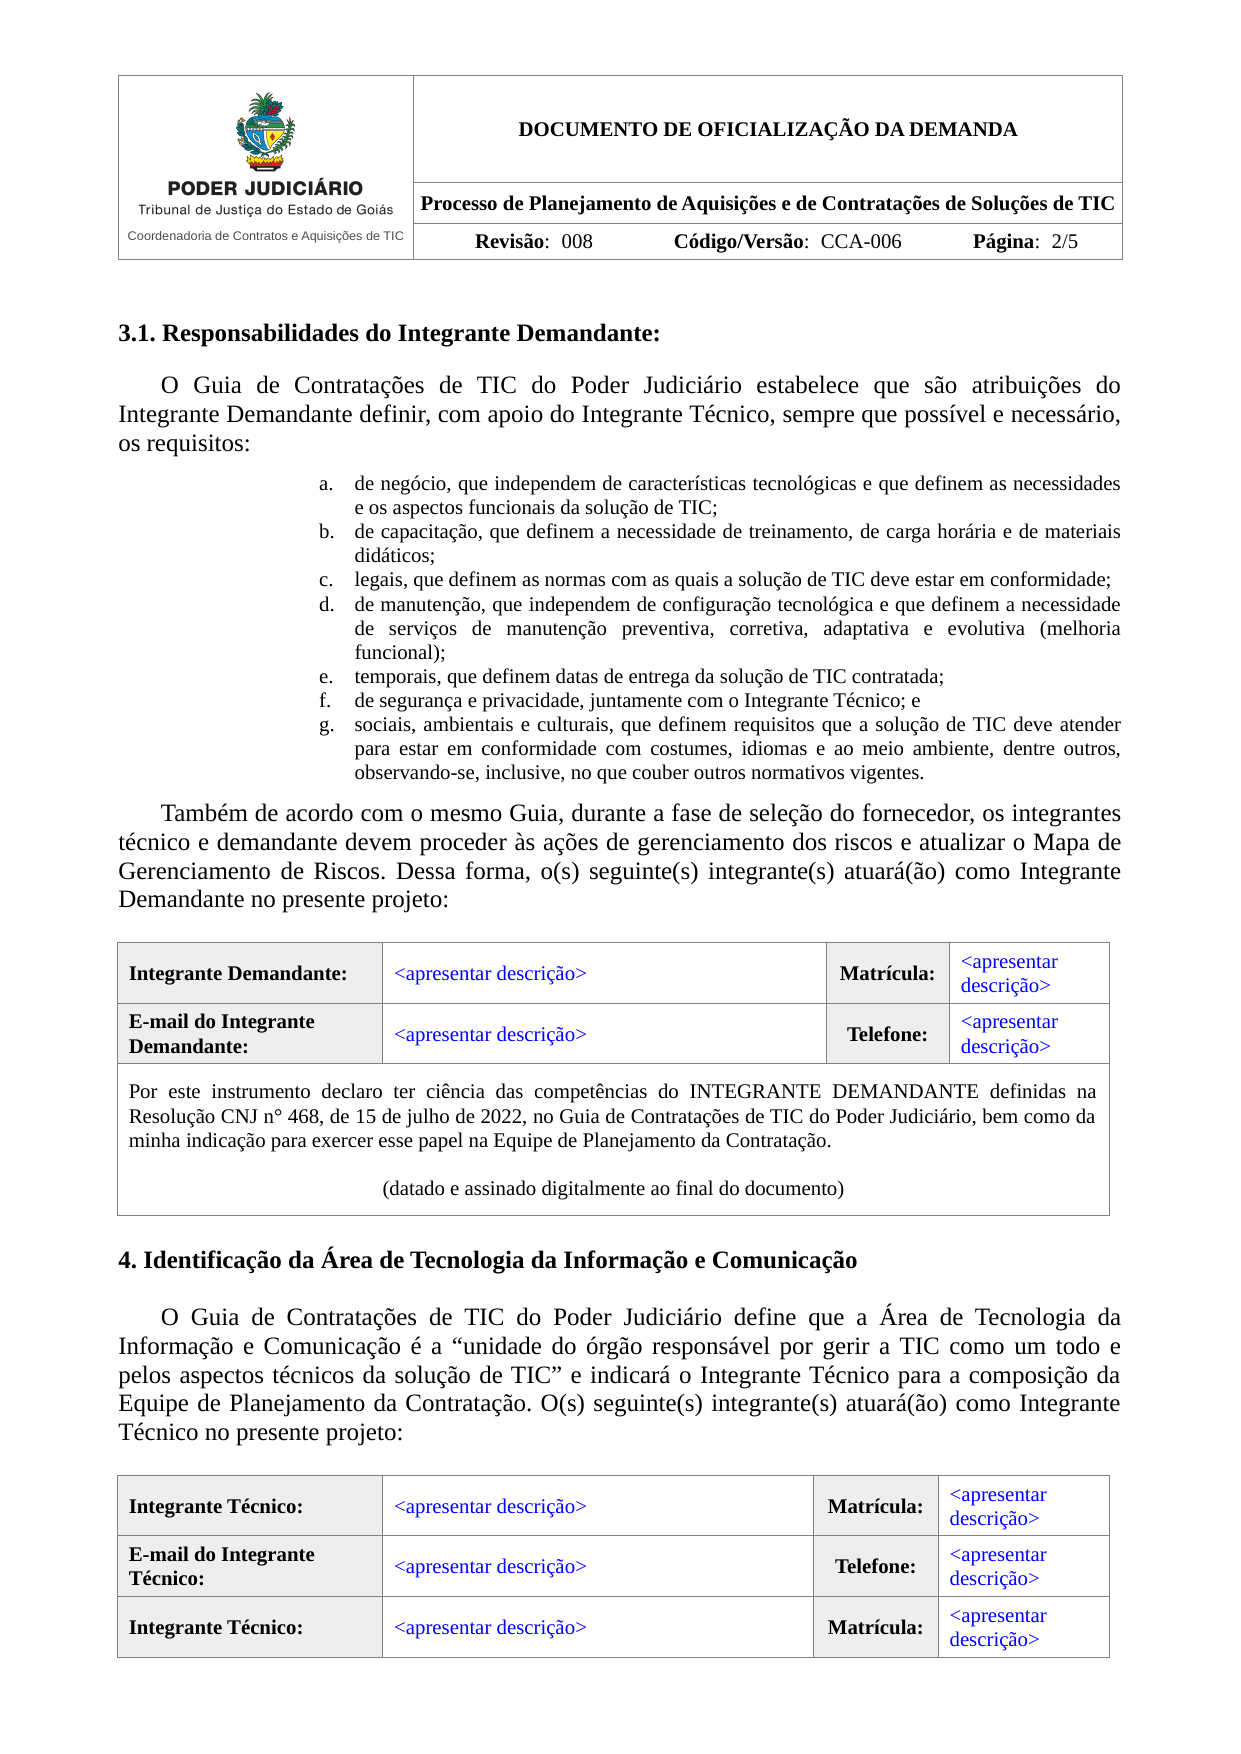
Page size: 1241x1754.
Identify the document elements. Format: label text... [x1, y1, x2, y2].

list de manutenção, que independem de configuração tecnológica e que definem a necessidade de serviços de manutenção preventiva, corretiva, adaptativa e evolutiva (melhoria funcional); [319, 591, 1122, 664]
table_header Matrícula: [827, 943, 949, 1003]
table_header Integrante Demandante: [118, 943, 382, 1003]
list de negócio, que independem de características tecnológicas e que definem as necessidades e os aspectos funcionais da solução de TIC; [319, 471, 1122, 519]
list de segurança e privacidade, juntamente com o Integrante Técnico; e [319, 688, 1122, 712]
table_header Integrante Técnico: [118, 1476, 382, 1535]
text 4. Identificação da Área de Tecnologia da Informação e Comunicação [118, 1245, 1122, 1273]
table_cell Matrícula: [814, 1597, 938, 1657]
table_header <apresentar descrição> [950, 943, 1109, 1003]
table_cell E-mail do Integrante Demandante: [118, 1004, 382, 1063]
table_cell <apresentar descrição> [950, 1004, 1109, 1063]
table_header <apresentar descrição> [383, 943, 826, 1003]
table_cell <apresentar descrição> [383, 1597, 813, 1657]
list legais, que definem as normas com as quais a solução de TIC deve estar em conformidade; [319, 567, 1122, 591]
table_cell Telefone: [814, 1536, 938, 1596]
table_cell <apresentar descrição> [939, 1536, 1109, 1596]
text Também de acordo com o mesmo Guia, durante a fase de seleção do fornecedor, os integrantes técnico e demandante devem proceder às ações de gerenciamento dos riscos e atualizar o Mapa de Gerenciamento de Riscos. Dessa forma, o(s) seguinte(s) integrante(s) atuará(ão) como Integrante Demandante no presente projeto: [118, 798, 1122, 913]
table_cell <apresentar descrição> [383, 1536, 813, 1596]
text O Guia de Contratações de TIC do Poder Judiciário estabelece que são atribuições do Integrante Demandante definir, com apoio do Integrante Técnico, sempre que possível e necessário, os requisitos: [118, 371, 1122, 457]
table_header <apresentar descrição> [939, 1476, 1109, 1535]
list temporais, que definem datas de entrega da solução de TIC contratada; [319, 664, 1122, 688]
list de capacitação, que definem a necessidade de treinamento, de carga horária e de materiais didáticos; [319, 519, 1122, 567]
table_cell Telefone: [827, 1004, 949, 1063]
text O Guia de Contratações de TIC do Poder Judiciário define que a Área de Tecnologia da Informação e Comunicação é a “unidade do órgão responsável por gerir a TIC como um todo e pelos aspectos técnicos da solução de TIC” e indicará o Integrante Técnico para a composição da Equipe de Planejamento da Contratação. O(s) seguinte(s) integrante(s) atuará(ão) como Integrante Técnico no presente projeto: [118, 1302, 1122, 1446]
table_cell E-mail do Integrante Técnico: [118, 1536, 382, 1596]
list sociais, ambientais e culturais, que definem requisitos que a solução de TIC deve atender para estar em conformidade com costumes, idiomas e ao meio ambiente, dentre outros, observando-se, inclusive, no que couber outros normativos vigentes. [319, 712, 1122, 784]
picture [138, 92, 393, 217]
table_header <apresentar descrição> [383, 1476, 813, 1535]
table_cell Por este instrumento declaro ter ciência das competências do INTEGRANTE DEMANDANTE definidas na Resolução CNJ n° 468, de 15 de julho de 2022, no Guia de Contratações de TIC do Poder Judiciário, bem como da minha indicação para exercer esse papel na Equipe de Planejamento da Contratação. (datado e assinado digitalmente ao final do documento) [118, 1064, 1109, 1215]
table_cell <apresentar descrição> [939, 1597, 1109, 1657]
table_header Matrícula: [814, 1476, 938, 1535]
table_cell <apresentar descrição> [383, 1004, 826, 1063]
text 3.1. Responsabilidades do Integrante Demandante: [118, 318, 1122, 346]
table_cell Integrante Técnico: [118, 1597, 382, 1657]
